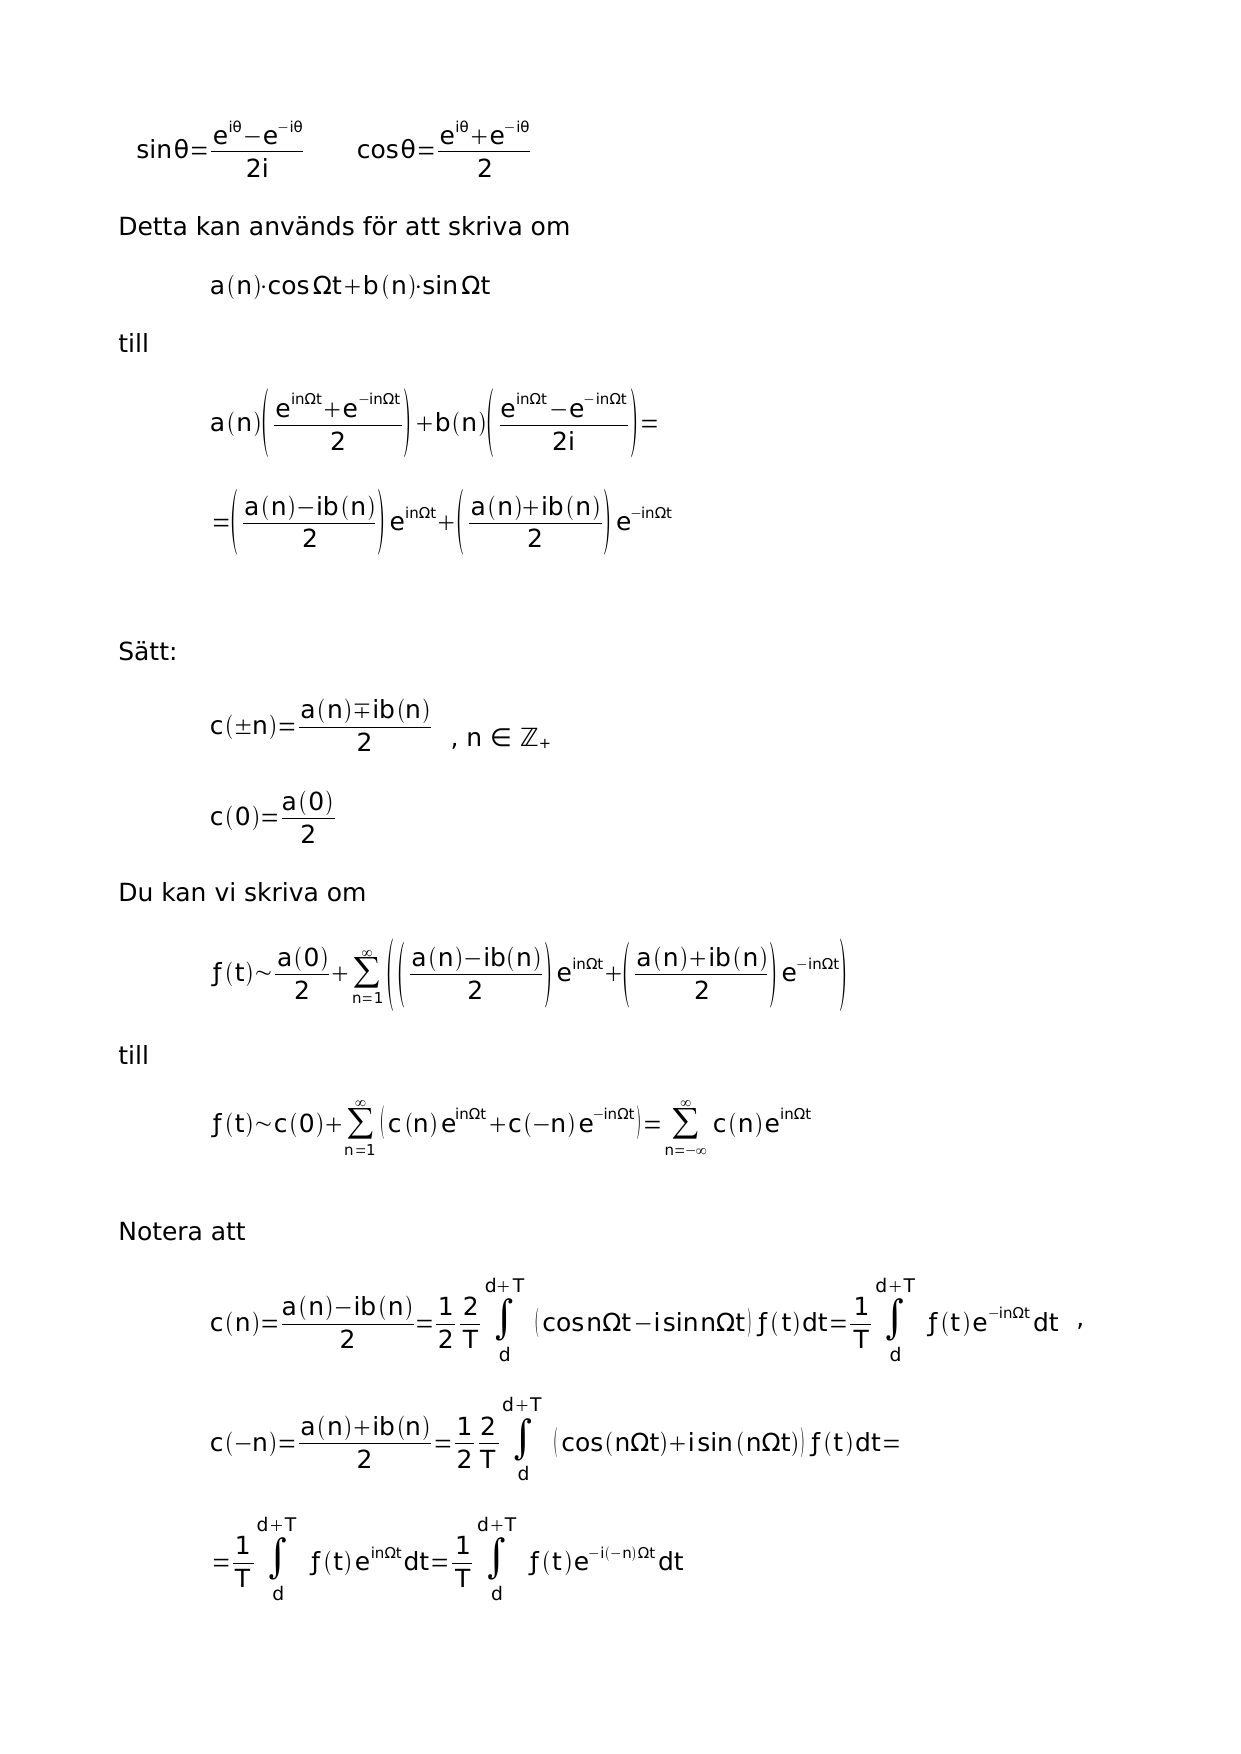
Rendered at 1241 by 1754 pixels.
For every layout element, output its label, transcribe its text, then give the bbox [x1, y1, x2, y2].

text Detta kan används för att skriva om [118, 212, 1122, 241]
text till [118, 1041, 1122, 1070]
text Sätt: [118, 637, 1122, 666]
text , [118, 1275, 1122, 1366]
text Du kan vi skriva om [118, 878, 1122, 907]
text Notera att [118, 1217, 1122, 1246]
text till [118, 329, 1122, 358]
text , n ∈ ℤ+ [118, 695, 1122, 758]
